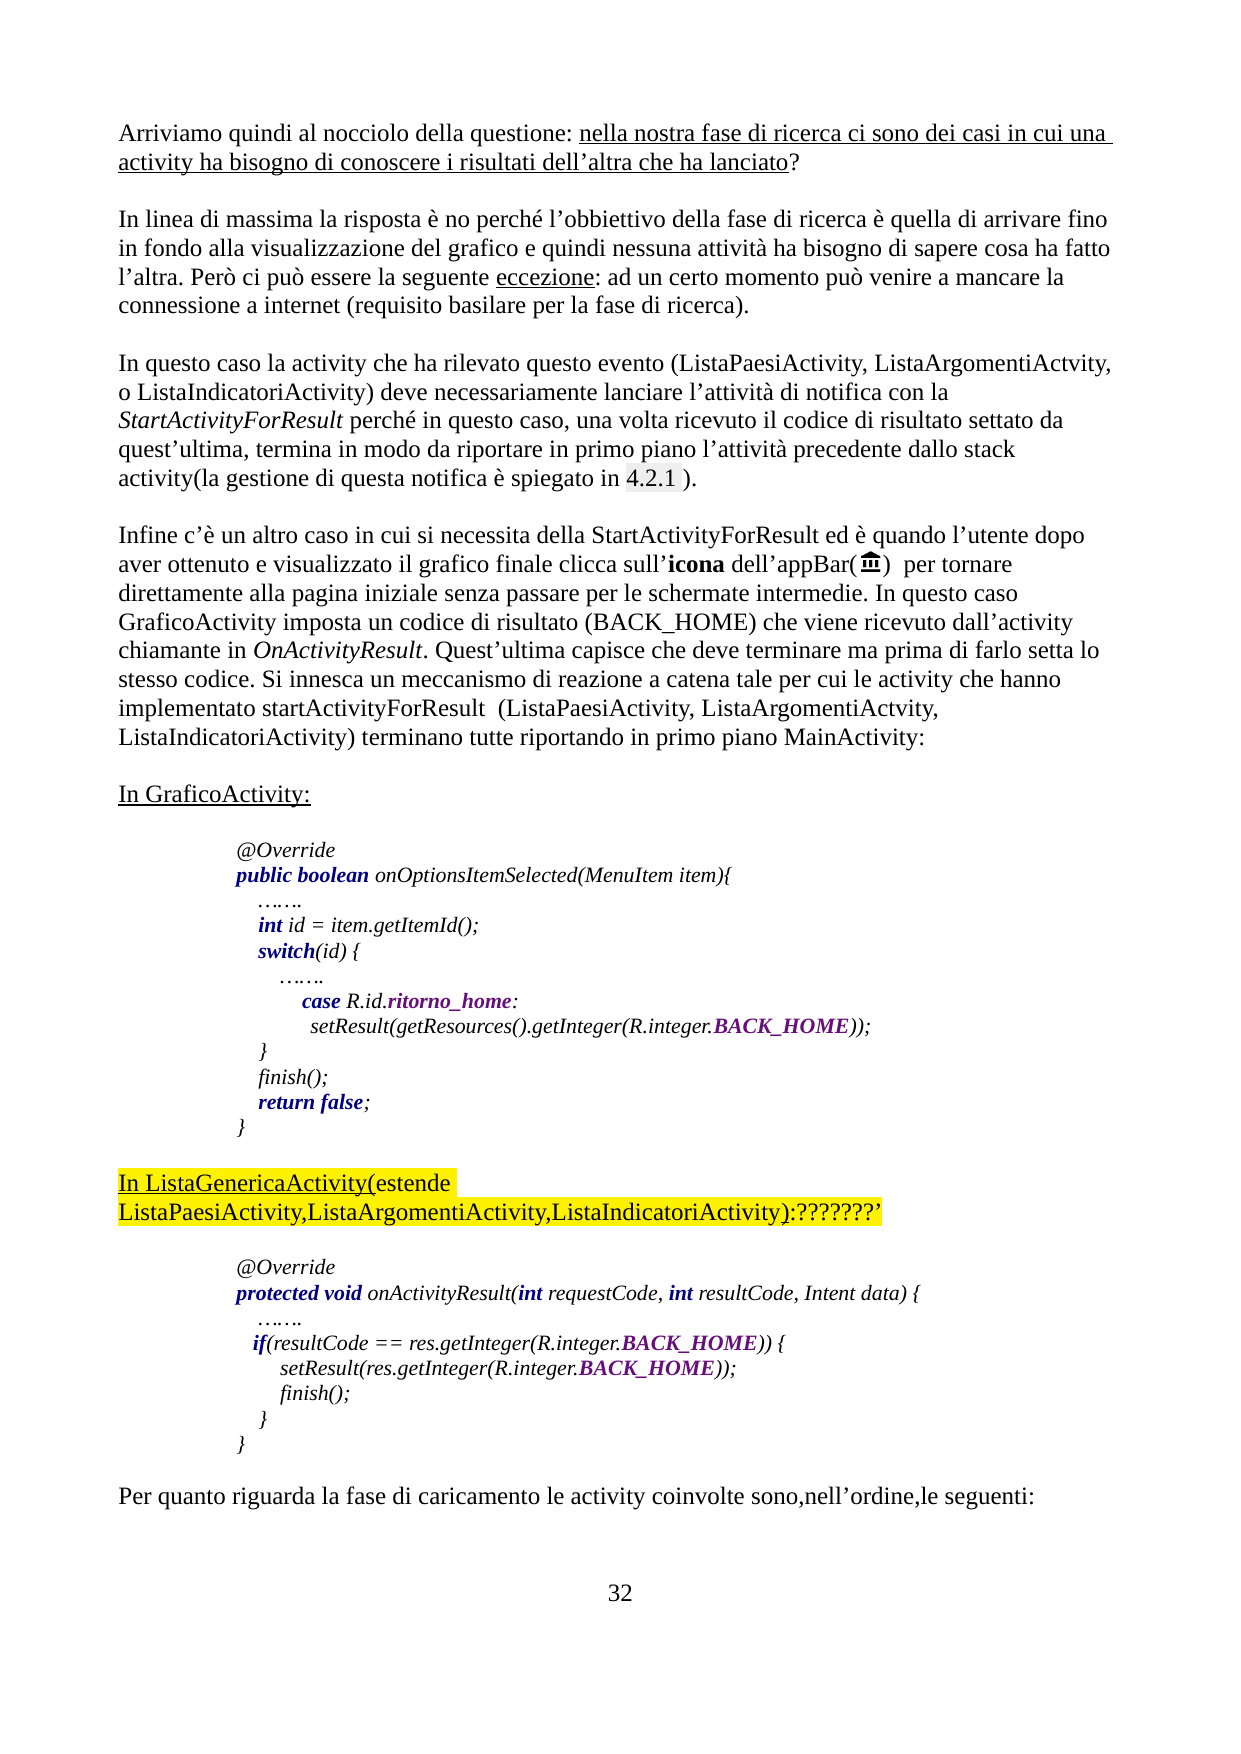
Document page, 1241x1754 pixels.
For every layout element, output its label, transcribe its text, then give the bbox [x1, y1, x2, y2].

text In linea di massima la risposta è no perché l’obbiettivo della fase di ricerca è quella di arrivare fino in fondo alla visualizzazione del grafico e quindi nessuna attività ha bisogno di sapere cosa ha fatto l’altra. Però ci può essere la seguente eccezione: ad un certo momento può venire a mancare la connessione a internet (requisito basilare per la fase di ricerca). [118, 204, 1122, 319]
text int id = item.getItemId(); [236, 912, 1122, 938]
picture [859, 550, 883, 574]
text if(resultCode == res.getInteger(R.integer.BACK_HOME)) { [236, 1330, 1122, 1355]
text ……. [236, 887, 1122, 912]
text return false; [236, 1089, 1122, 1114]
text Per quanto riguarda la fase di caricamento le activity coinvolte sono,nell’ordine,le seguenti: [118, 1481, 1122, 1510]
text Arriviamo quindi al nocciolo della questione: nella nostra fase di ricerca ci sono dei casi in cui una activity ha bisogno di conoscere i risultati dell’altra che ha lanciato? [118, 118, 1122, 176]
text setResult(getResources().getInteger(R.integer.BACK_HOME)); [236, 1013, 1122, 1038]
text ……. [236, 1305, 1122, 1330]
text finish(); [236, 1064, 1122, 1089]
text } [236, 1114, 1122, 1139]
text In ListaGenericaActivity(estende ListaPaesiActivity,ListaArgomentiActivity,ListaIndicatoriActivity):???????’ [118, 1168, 1122, 1226]
text switch(id) { [236, 938, 1122, 963]
text } [236, 1038, 1122, 1064]
text In questo caso la activity che ha rilevato questo evento (ListaPaesiActivity, ListaArgomentiActvity, o ListaIndicatoriActivity) deve necessariamente lanciare l’attività di notifica con la StartActivityForResult perché in questo caso, una volta ricevuto il codice di risultato settato da quest’ultima, termina in modo da riportare in primo piano l’attività precedente dallo stack activity(la gestione di questa notifica è spiegato in 4.2.1 ). [118, 348, 1122, 492]
text setResult(res.getInteger(R.integer.BACK_HOME)); [236, 1355, 1122, 1380]
text In GraficoActivity: [118, 779, 1122, 808]
text @Override [236, 1254, 1122, 1279]
text case R.id.ritorno_home: [236, 988, 1122, 1013]
text Infine c’è un altro caso in cui si necessita della StartActivityForResult ed è quando l’utente dopo aver ottenuto e visualizzato il grafico finale clicca sull’icona dell’appBar( ) per tornare direttamente alla pagina iniziale senza passare per le schermate intermedie. In questo caso GraficoActivity imposta un codice di risultato (BACK_HOME) che viene ricevuto dall’activity chiamante in OnActivityResult. Quest’ultima capisce che deve terminare ma prima di farlo setta lo stesso codice. Si innesca un meccanismo di reazione a catena tale per cui le activity che hanno implementato startActivityForResult (ListaPaesiActivity, ListaArgomentiActvity, ListaIndicatoriActivity) terminano tutte riportando in primo piano MainActivity: [118, 521, 1122, 751]
text } [236, 1406, 1122, 1431]
text protected void onActivityResult(int requestCode, int resultCode, Intent data) { [236, 1279, 1122, 1305]
text public boolean onOptionsItemSelected(MenuItem item){ [236, 862, 1122, 887]
text finish(); [236, 1380, 1122, 1406]
text @Override [236, 837, 1122, 862]
text } [236, 1431, 1122, 1456]
text ……. [236, 963, 1122, 988]
